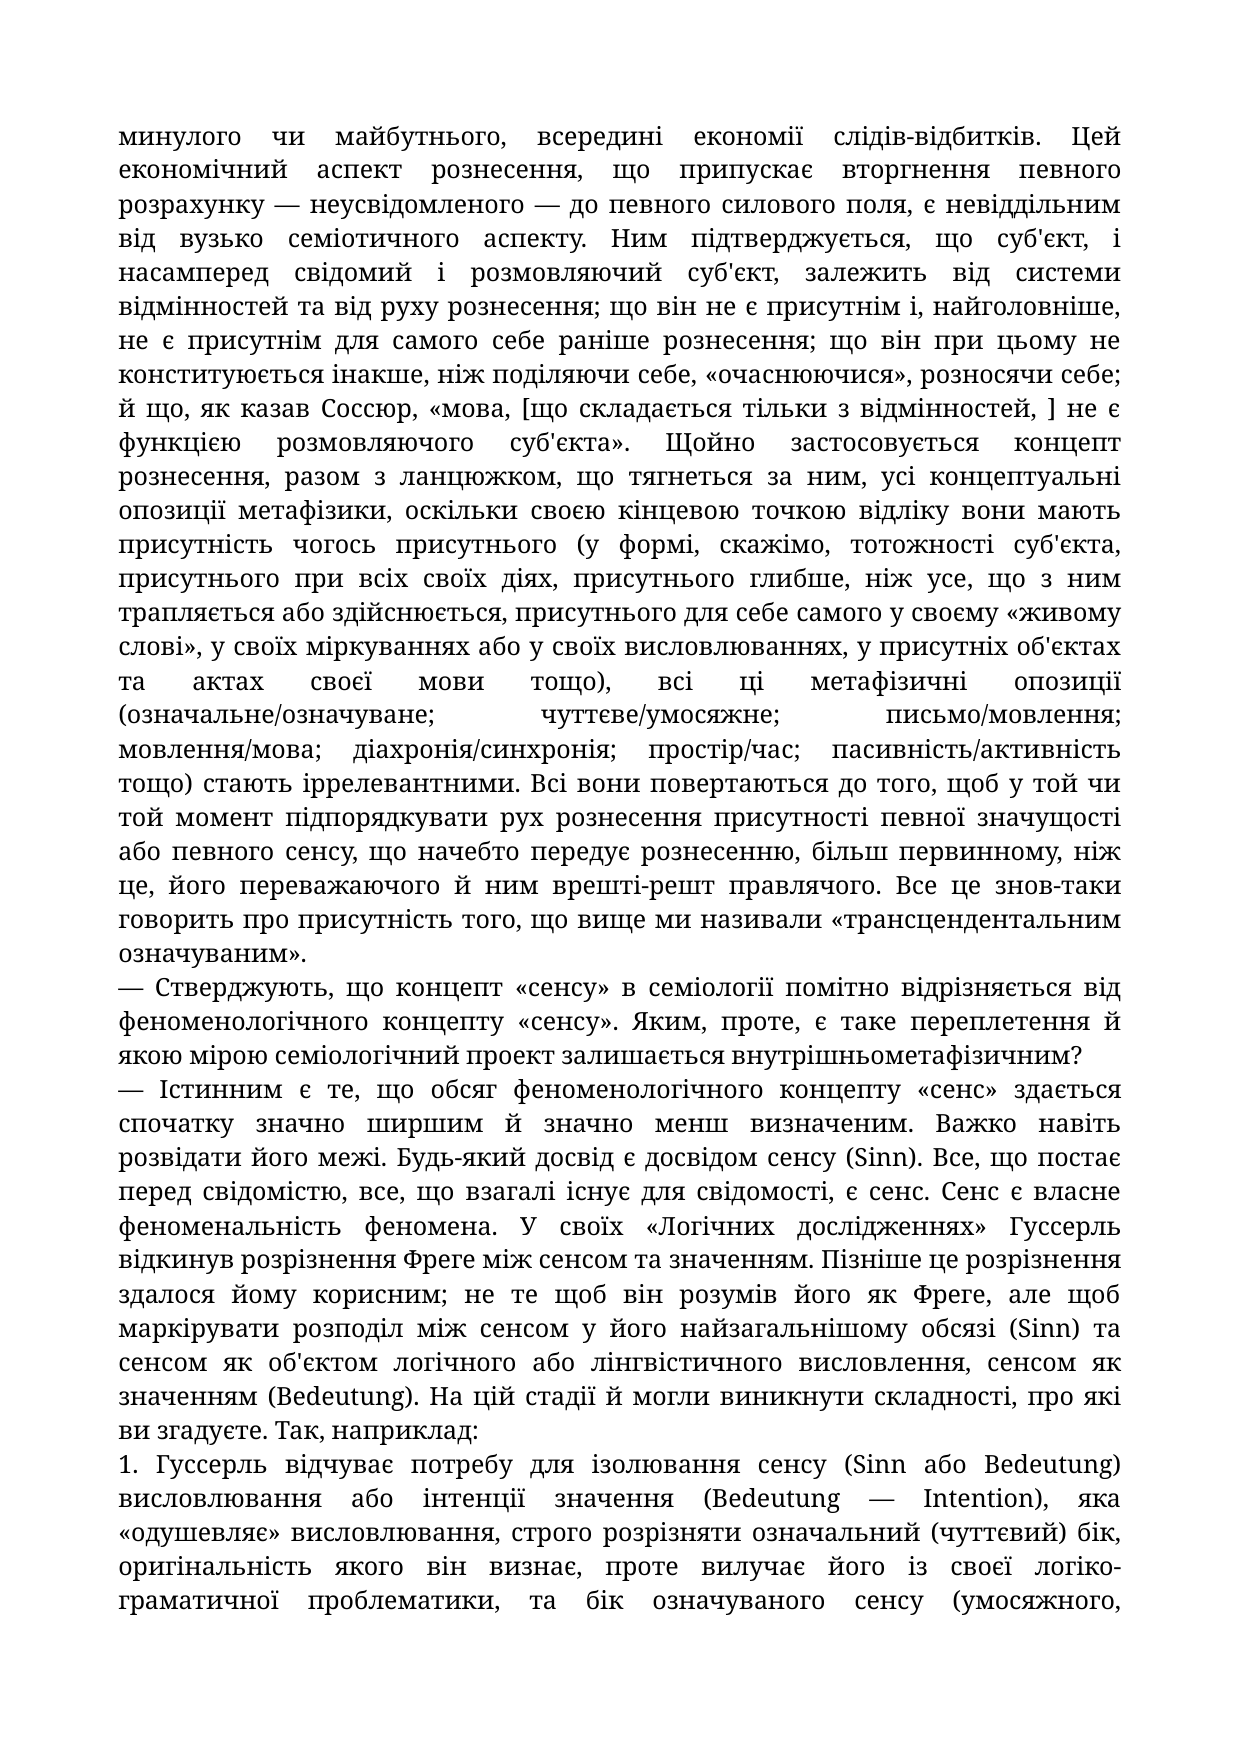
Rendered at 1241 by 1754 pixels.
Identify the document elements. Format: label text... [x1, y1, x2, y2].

text минулого чи майбутнього, всередині економії слідів-відбитків. Цей економічний аспект рознесення, що припускає вторгнення певного розрахунку — неусвідомленого — до певного силового поля, є невіддільним від вузько семіотичного аспекту. Ним підтверджується, що суб'єкт, і насамперед свідомий і розмовляючий суб'єкт, залежить від системи відмінностей та від руху рознесення; що він не є присутнім і, найголовніше, не є присутнім для самого себе раніше рознесення; що він при цьому не конституюється інакше, ніж поділяючи себе, «очаснюючися», розносячи себе; й що, як казав Соссюр, «мова, [що складається тільки з відмінностей, ] не є функцією розмовляючого суб'єкта». Щойно застосовується концепт рознесення, разом з ланцюжком, що тягнеться за ним, усі концептуальні опозиції метафізики, оскільки своєю кінцевою точкою відліку вони мають присутність чогось присутнього (у формі, скажімо, тотожності суб'єкта, присутнього при всіх своїх діях, присутнього глибше, ніж усе, що з ним трапляється або здійснюється, присутнього для себе самого у своєму «живому слові», у своїх міркуваннях або у своїх висловлюваннях, у присутніх об'єктах та актах своєї мови тощо), всі ці метафізичні опозиції (означальне/означуване; чуттєве/умосяжне; письмо/мовлення; мовлення/мова; діахронія/синхронія; простір/час; пасивність/активність тощо) стають іррелевантними. Всі вони повертаються до того, щоб у той чи той момент підпорядкувати рух рознесення присутності певної значущості або певного сенсу, що начебто передує рознесенню, більш первинному, ніж це, його переважаючого й ним врешті-решт правлячого. Все це знов-таки говорить про присутність того, що вище ми називали «трансцендентальним означуваним». [118, 118, 1122, 970]
text 1. Гуссерль відчуває потребу для ізолювання сенсу (Sinn або Веdeutung) висловлювання або інтенції значення (Веdeutung — Intention), яка «одушевляє» висловлювання, строго розрізняти означальний (чуттєвий) бік, оригінальність якого він визнає, проте вилучає його із своєї логіко-граматичної проблематики, та бік означуваного сенсу (умосяжного, [118, 1447, 1122, 1617]
text — Стверджують, що концепт «сенсу» в семіології помітно відрізняється від феноменологічного концепту «сенсу». Яким, проте, є таке переплетення й якою мірою семіологічний проект залишається внутрішньометафізичним? [118, 970, 1122, 1072]
text — Істинним є те, що обсяг феноменологічного концепту «сенс» здається спочатку значно ширшим й значно менш визначеним. Важко навіть розвідати його межі. Будь-який досвід є досвідом сенсу (Sinn). Все, що постає перед свідомістю, все, що взагалі існує для свідомості, є сенс. Сенс є власне феноменальність феномена. У своїх «Логічних дослідженнях» Гуссерль відкинув розрізнення Фреге між сенсом та значенням. Пізніше це розрізнення здалося йому корисним; не те щоб він розумів його як Фреге, але щоб маркірувати розподіл між сенсом у його найзагальнішому обсязі (Sinn) та сенсом як об'єктом логічного або лінгвістичного висловлення, сенсом як значенням (Веdeutung). На цій стадії й могли виникнути складності, про які ви згадуєте. Так, наприклад: [118, 1072, 1122, 1447]
